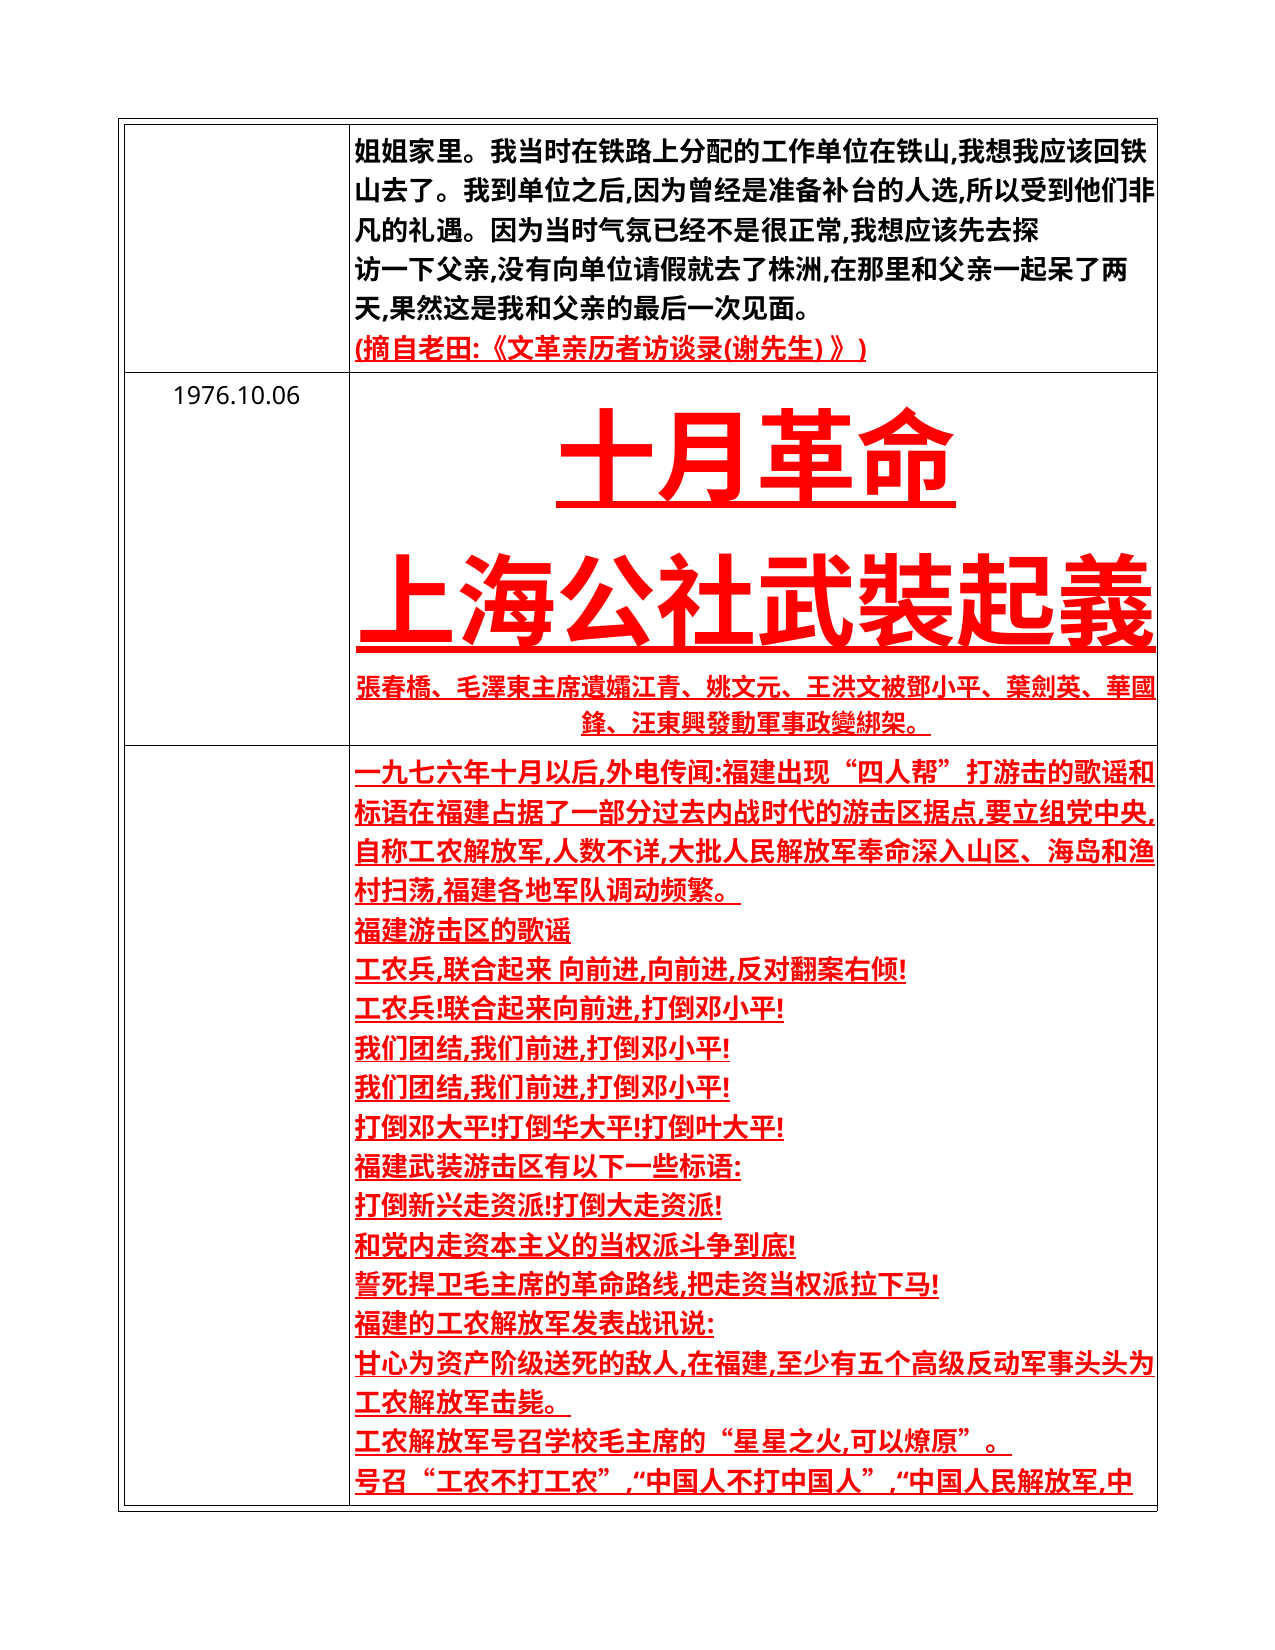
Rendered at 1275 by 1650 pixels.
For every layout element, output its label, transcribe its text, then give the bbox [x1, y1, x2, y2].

table_cell [119, 119, 1157, 1511]
table_cell [125, 125, 349, 372]
table_cell 十月革命 上海公社武裝起義 張春橋、毛澤東主席遺孀江青、姚文元、王洪文被鄧小平、葉劍英、華國鋒、汪東興發動軍事政變綁架。 [350, 373, 1157, 745]
table_cell 姐姐家里。我当时在铁路上分配的工作单位在铁山,我想我应该回铁山去了。我到单位之后,因为曾经是准备补台的人选,所以受到他们非凡的礼遇。因为当时气氛已经不是很正常,我想应该先去探 访一下父亲,没有向单位请假就去了株洲,在那里和父亲一起呆了两天,果然这是我和父亲的最后一次见面。 (摘自老田:《文革亲历者访谈录(谢先生) 》) [350, 125, 1157, 372]
table_cell 一九七六年十月以后,外电传闻:福建出现“四人帮”打游击的歌谣和标语在福建占据了一部分过去内战时代的游击区据点,要立组党中央,自称工农解放军,人数不详,大批人民解放军奉命深入山区、海岛和渔村扫荡,福建各地军队调动频繁。 福建游击区的歌谣 工农兵,联合起来 向前进,向前进,反对翻案右倾! 工农兵!联合起来向前进,打倒邓小平! 我们团结,我们前进,打倒邓小平! 我们团结,我们前进,打倒邓小平! 打倒邓大平!打倒华大平!打倒叶大平! 福建武装游击区有以下一些标语: 打倒新兴走资派!打倒大走资派! 和党内走资本主义的当权派斗争到底! 誓死捍卫毛主席的革命路线,把走资当权派拉下马! 福建的工农解放军发表战讯说: 甘心为资产阶级送死的敌人,在福建,至少有五个高级反动军事头头为工农解放军击毙。 工农解放军号召学校毛主席的“星星之火,可以燎原”。 号召“工农不打工农”,“中国人不打中国人”,“中国人民解放军,中 [350, 746, 1157, 1505]
table_cell [125, 746, 349, 1505]
table_cell 1976.10.06 [125, 373, 349, 745]
